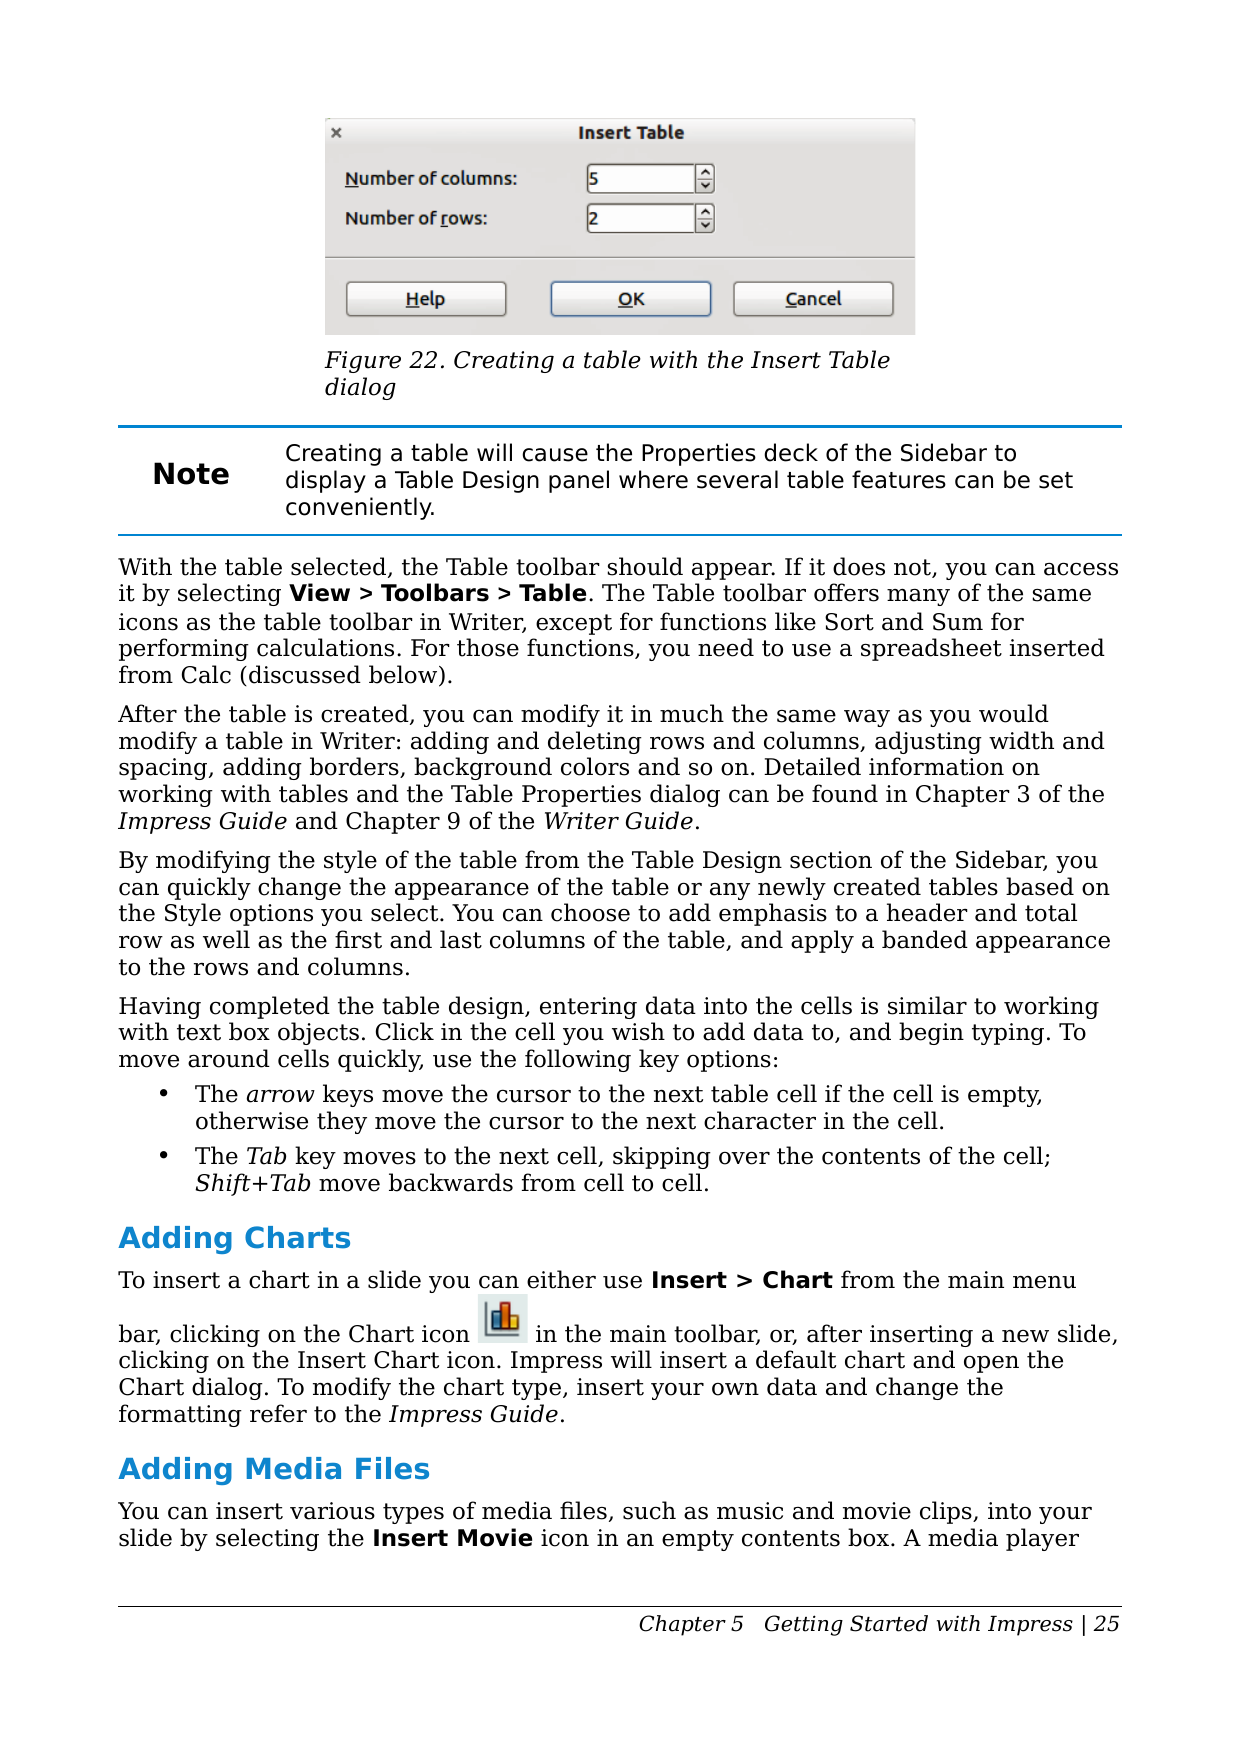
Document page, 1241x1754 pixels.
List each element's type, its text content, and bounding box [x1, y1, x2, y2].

text You can insert various types of media files, such as music and movie clips, into your slide by selecting the Insert Movie icon in an empty contents box. A media player [118, 1498, 1122, 1552]
text With the table selected, the Table toolbar should appear. If it does not, you can access it by selecting View > Toolbars > Table. The Table toolbar offers many of the same icons as the table toolbar in Writer, except for functions like Sort and Sum for performing calculations. For those functions, you need to use a spreadsheet inserted from Calc (discussed below). [118, 554, 1122, 689]
table_header Note [118, 428, 263, 533]
table_header Creating a table will cause the Properties deck of the Sidebar to display a Table Design panel where several table features can be set conveniently. [264, 428, 1122, 533]
list The arrow keys move the cursor to the next table cell if the cell is empty, otherwise they move the cursor to the next character in the cell. [156, 1079, 1122, 1135]
list The Tab key moves to the next cell, skipping over the contents of the cell; Shift+Tab move backwards from cell to cell. [156, 1141, 1122, 1197]
subtitle Adding Charts [118, 1221, 1122, 1255]
picture [477, 1294, 528, 1343]
text After the table is created, you can modify it in much the same way as you would modify a table in Writer: adding and deleting rows and columns, adjusting width and spacing, adding borders, background colors and so on. Detailed information on working with tables and the Table Properties dialog can be found in Chapter 3 of the Impress Guide and Chapter 9 of the Writer Guide. [118, 701, 1122, 834]
text Figure 22. Creating a table with the Insert Table dialog [325, 347, 915, 401]
picture [325, 118, 916, 335]
subtitle Adding Media Files [118, 1452, 1122, 1486]
text To insert a chart in a slide you can either use Insert > Chart from the main menu bar, clicking on the Chart icon in the main toolbar, or, after inserting a new slide, clicking on the Insert Chart icon. Impress will insert a default chart and open the Chart dialog. To modify the chart type, insert your own data and change the formatting refer to the Impress Guide. [118, 1268, 1122, 1428]
text By modifying the style of the table from the Table Design section of the Sidebar, you can quickly change the appearance of the table or any newly created tables based on the Style options you select. You can choose to add emphasis to a header and total row as well as the first and last columns of the table, and apply a banded appearance to the rows and columns. [118, 847, 1122, 980]
list Having completed the table design, entering data into the cells is similar to working with text box objects. Click in the cell you wish to add data to, and begin typing. To move around cells quickly, use the following key options: [118, 993, 1122, 1073]
